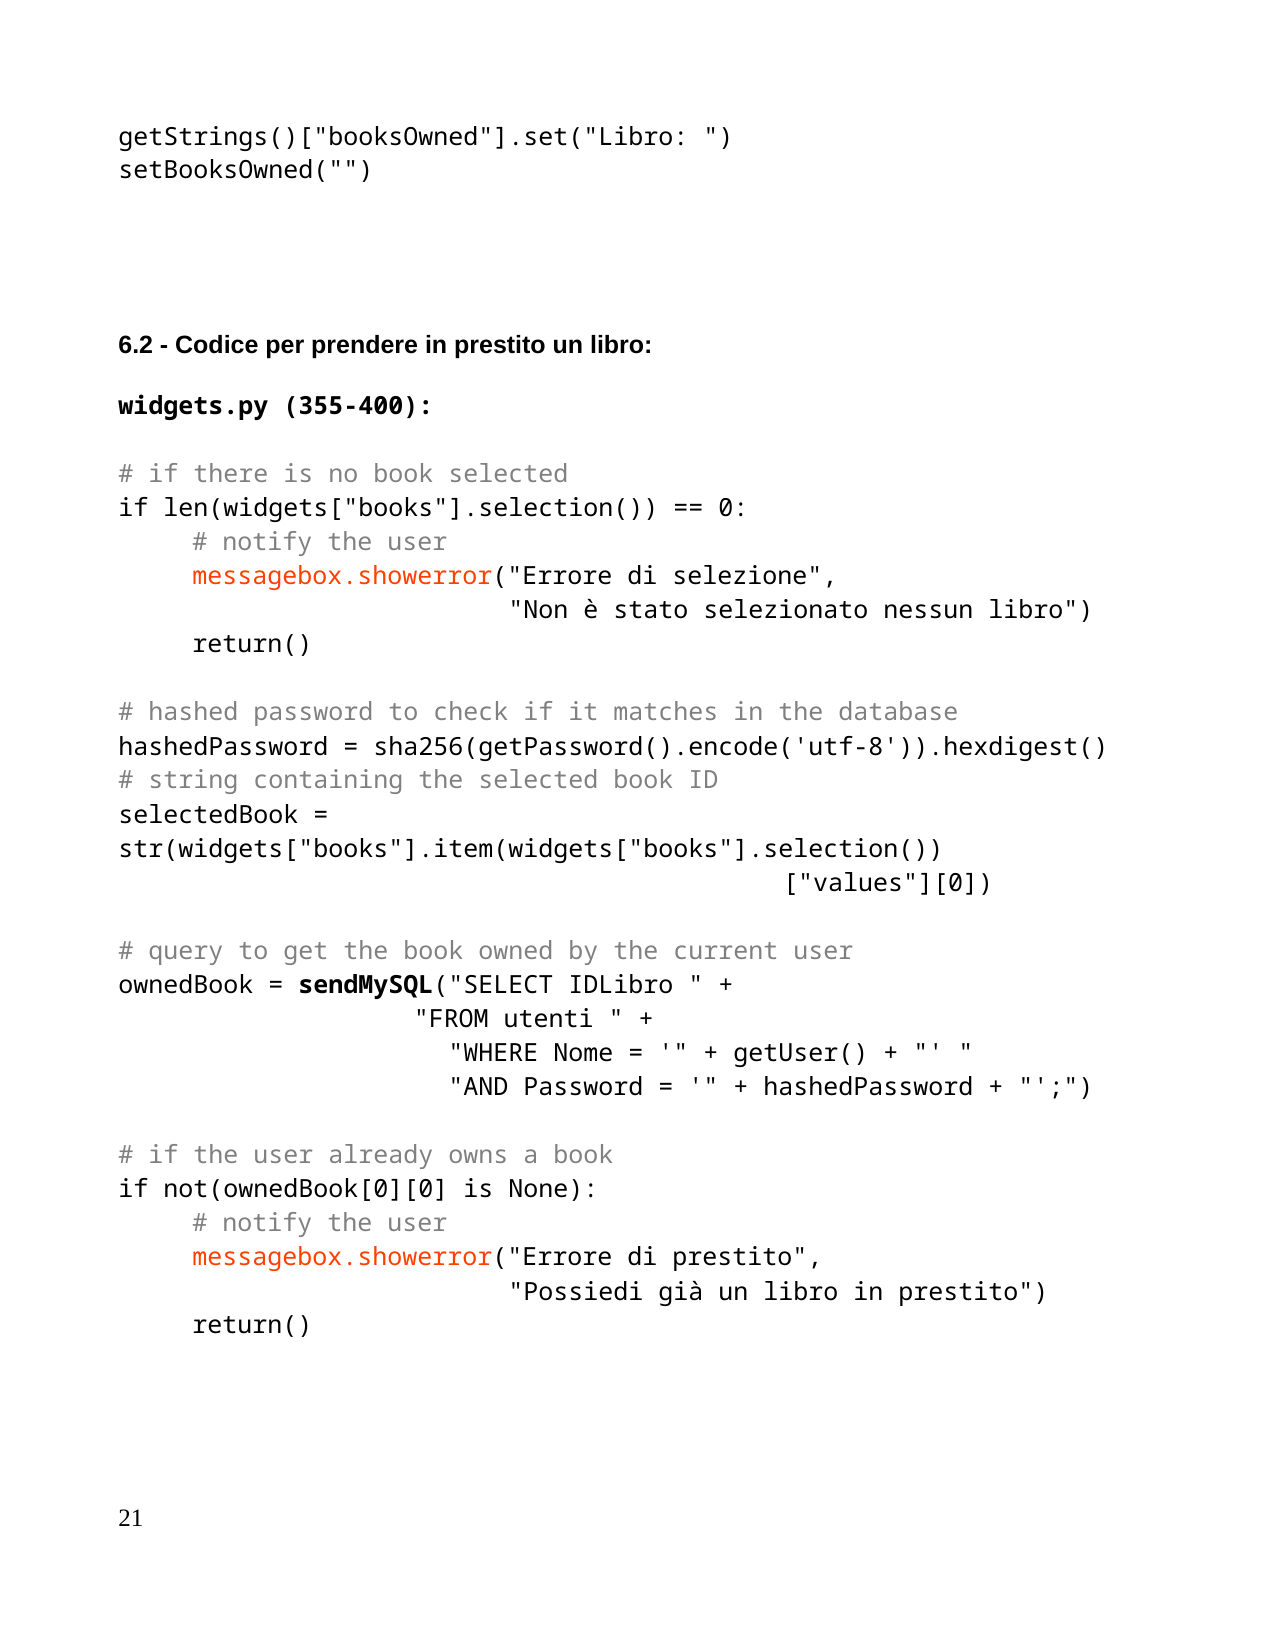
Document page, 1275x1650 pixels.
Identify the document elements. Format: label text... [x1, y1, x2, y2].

text getStrings()["booksOwned"].set("Libro: ") [118, 118, 1157, 152]
text return() [118, 626, 1157, 660]
text # if the user already owns a book [118, 1137, 1157, 1171]
text ownedBook = sendMySQL("SELECT IDLibro " + [118, 967, 1157, 1001]
text "WHERE Nome = '" + getUser() + "' " [118, 1035, 1157, 1069]
text "AND Password = '" + hashedPassword + "';") [118, 1069, 1157, 1103]
text hashedPassword = sha256(getPassword().encode('utf-8')).hexdigest() [118, 728, 1157, 762]
text setBooksOwned("") [118, 152, 1157, 186]
text return() [118, 1307, 1157, 1341]
text # notify the user [118, 1205, 1157, 1239]
text # string containing the selected book ID [118, 762, 1157, 796]
text if not(ownedBook[0][0] is None): [118, 1171, 1157, 1205]
text 6.2 - Codice per prendere in prestito un libro: [118, 330, 1157, 359]
text "Possiedi già un libro in prestito") [118, 1273, 1157, 1307]
text selectedBook = str(widgets["books"].item(widgets["books"].selection()) ["values"][0]) [118, 796, 1157, 898]
text messagebox.showerror("Errore di prestito", [118, 1239, 1157, 1273]
text if len(widgets["books"].selection()) == 0: [118, 490, 1157, 524]
text messagebox.showerror("Errore di selezione", [118, 558, 1157, 592]
text widgets.py (355-400): [118, 387, 1157, 422]
text # hashed password to check if it matches in the database [118, 694, 1157, 728]
text "FROM utenti " + [118, 1001, 1157, 1035]
text # notify the user [118, 524, 1157, 558]
text # if there is no book selected [118, 456, 1157, 490]
text "Non è stato selezionato nessun libro") [118, 592, 1157, 626]
text # query to get the book owned by the current user [118, 932, 1157, 967]
